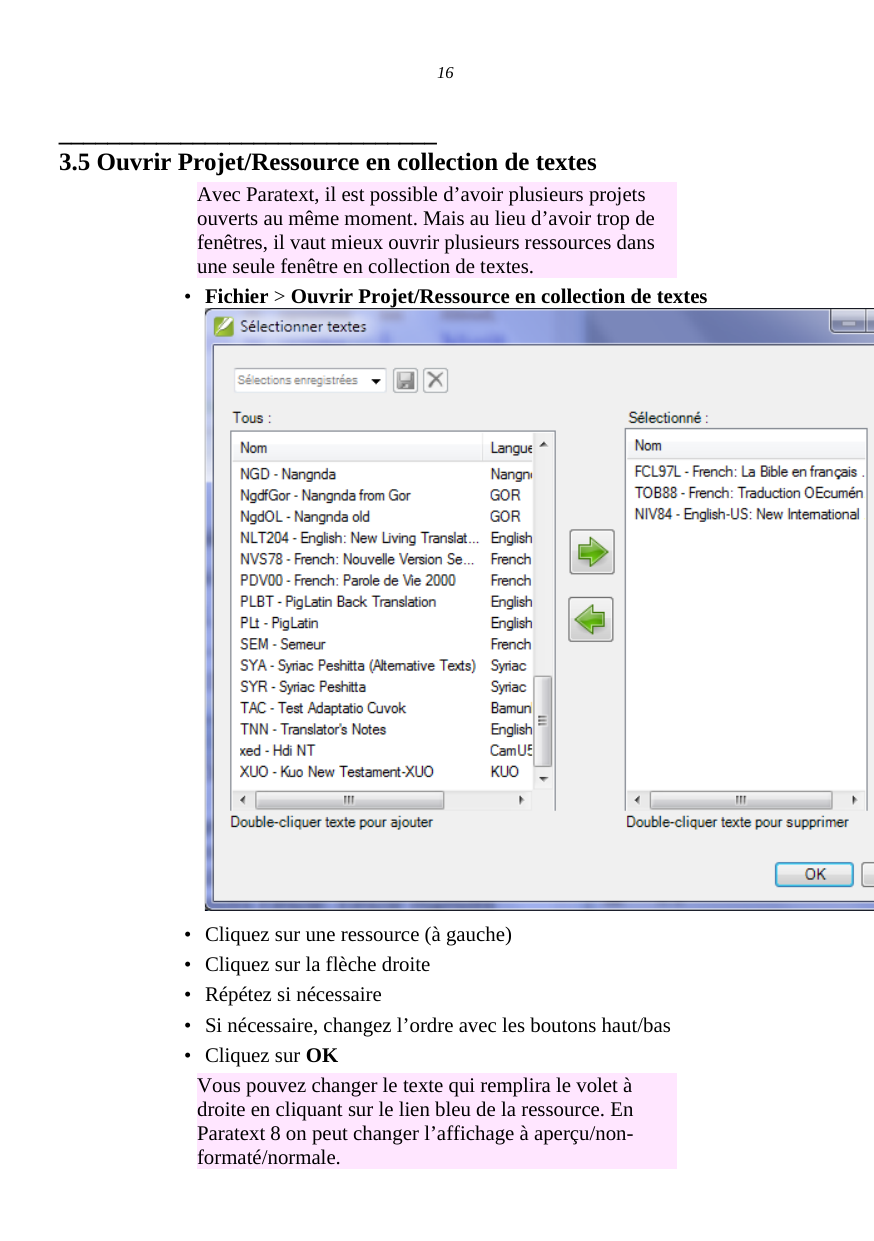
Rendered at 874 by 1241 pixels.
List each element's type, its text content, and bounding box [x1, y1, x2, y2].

list Fichier > Ouvrir Projet/Ressource en collection de textes [184, 284, 815, 308]
list Cliquez sur une ressource (à gauche) [184, 922, 815, 946]
text 3.5 Ouvrir Projet/Ressource en collection de textes [59, 147, 815, 175]
list Cliquez sur la flèche droite [184, 952, 815, 976]
list Répétez si nécessaire [184, 982, 815, 1006]
list Cliquez sur OK [184, 1043, 815, 1067]
list Si nécessaire, changez l’ordre avec les boutons haut/bas [184, 1012, 815, 1037]
picture [204, 308, 874, 911]
text Vous pouvez changer le texte qui remplira le volet à droite en cliquant sur le lien bleu de la ressource. En Paratext 8 on peut changer l’affichage à aperçu/non-formaté/normale. [197, 1073, 677, 1169]
text Avec Paratext, il est possible d’avoir plusieurs projets ouverts au même moment. Mais au lieu d’avoir trop de fenêtres, il vaut mieux ouvrir plusieurs ressources dans une seule fenêtre en collection de textes. [197, 182, 677, 278]
